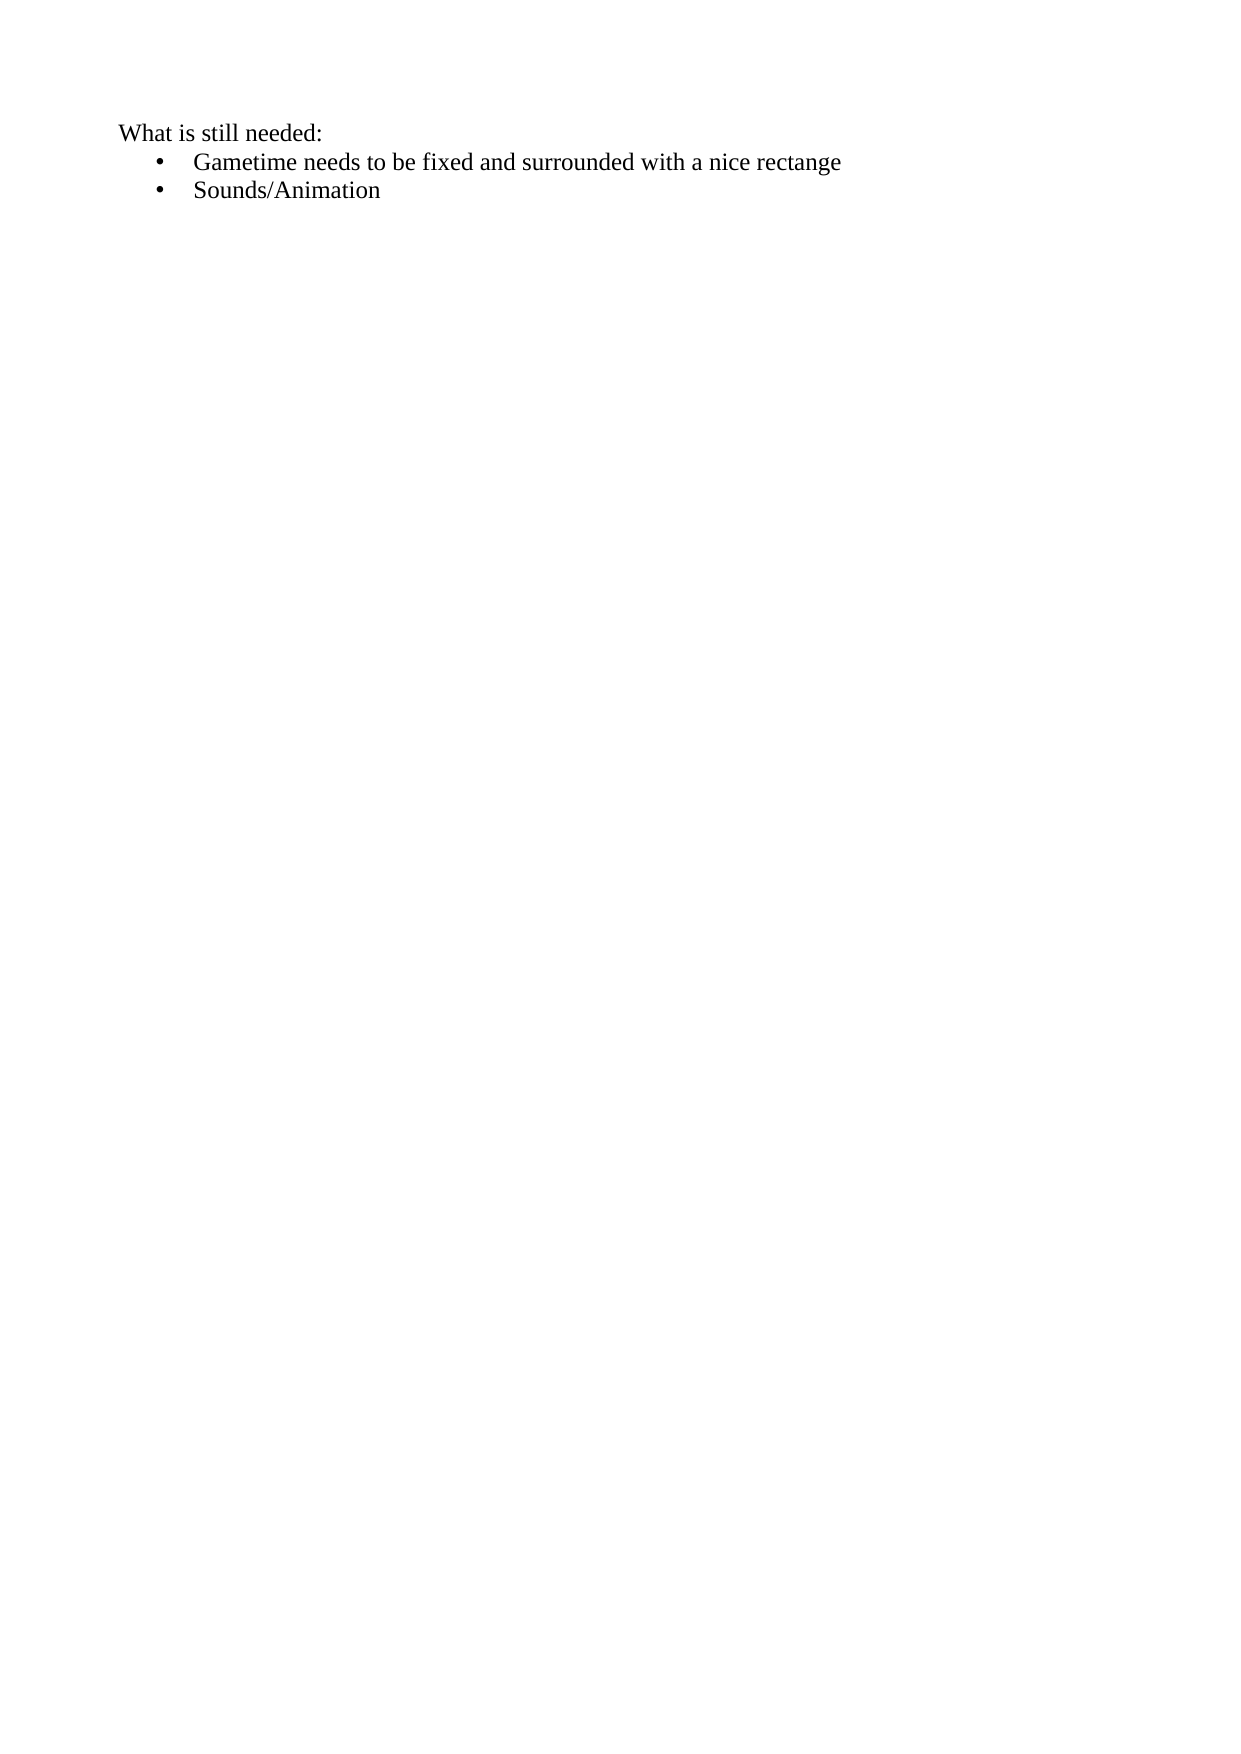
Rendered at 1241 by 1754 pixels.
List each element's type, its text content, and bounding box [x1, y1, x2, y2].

text What is still needed: [118, 118, 1122, 147]
list Sounds/Animation [156, 176, 1122, 204]
list Gametime needs to be fixed and surrounded with a nice rectange [156, 147, 1122, 176]
